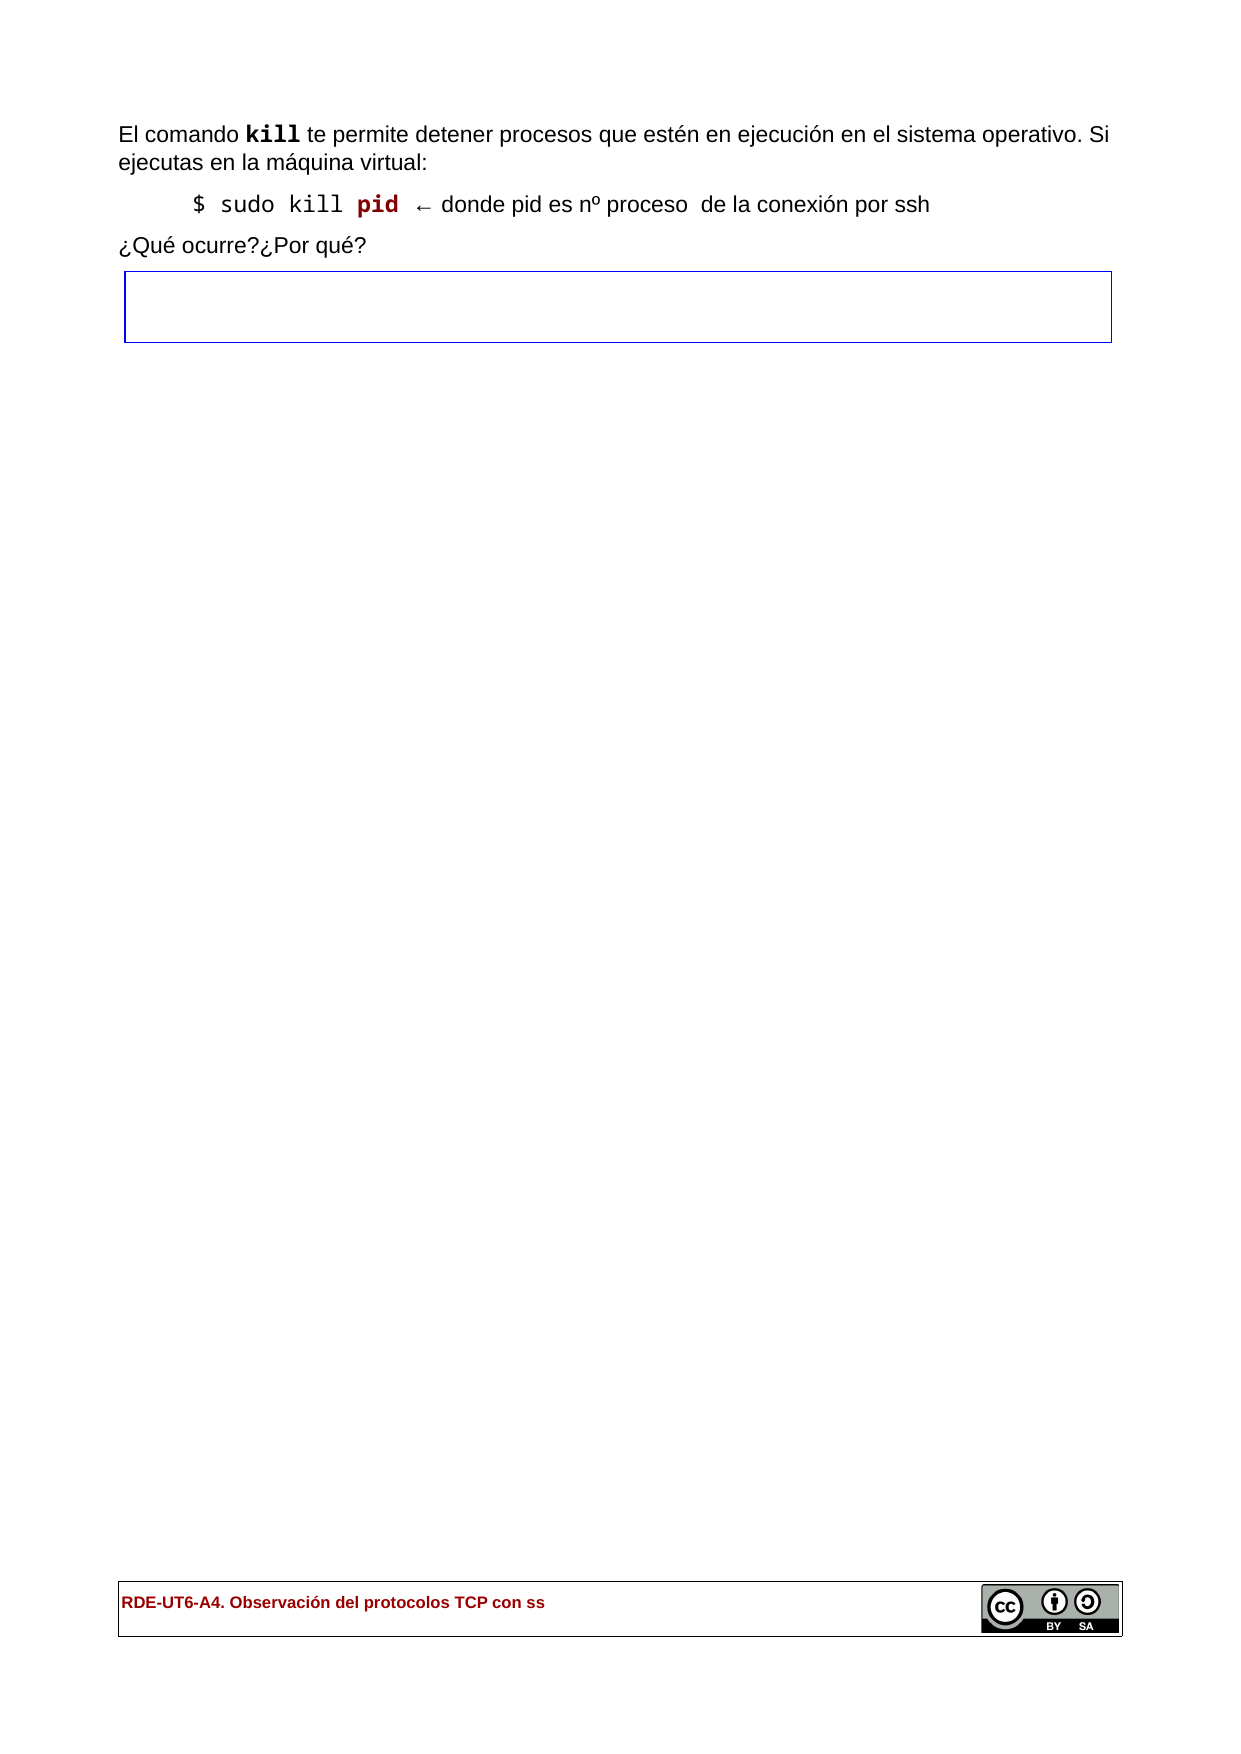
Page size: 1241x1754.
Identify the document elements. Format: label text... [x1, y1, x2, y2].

table_header [126, 272, 1111, 342]
text El comando kill te permite detener procesos que estén en ejecución en el sistema operativo. Si ejecutas en la máquina virtual: [118, 118, 1122, 176]
text $ sudo kill pid ← donde pid es nº proceso de la conexión por ssh [192, 188, 1122, 219]
text ¿Qué ocurre?¿Por qué? [118, 232, 1122, 258]
picture [981, 1584, 1119, 1633]
